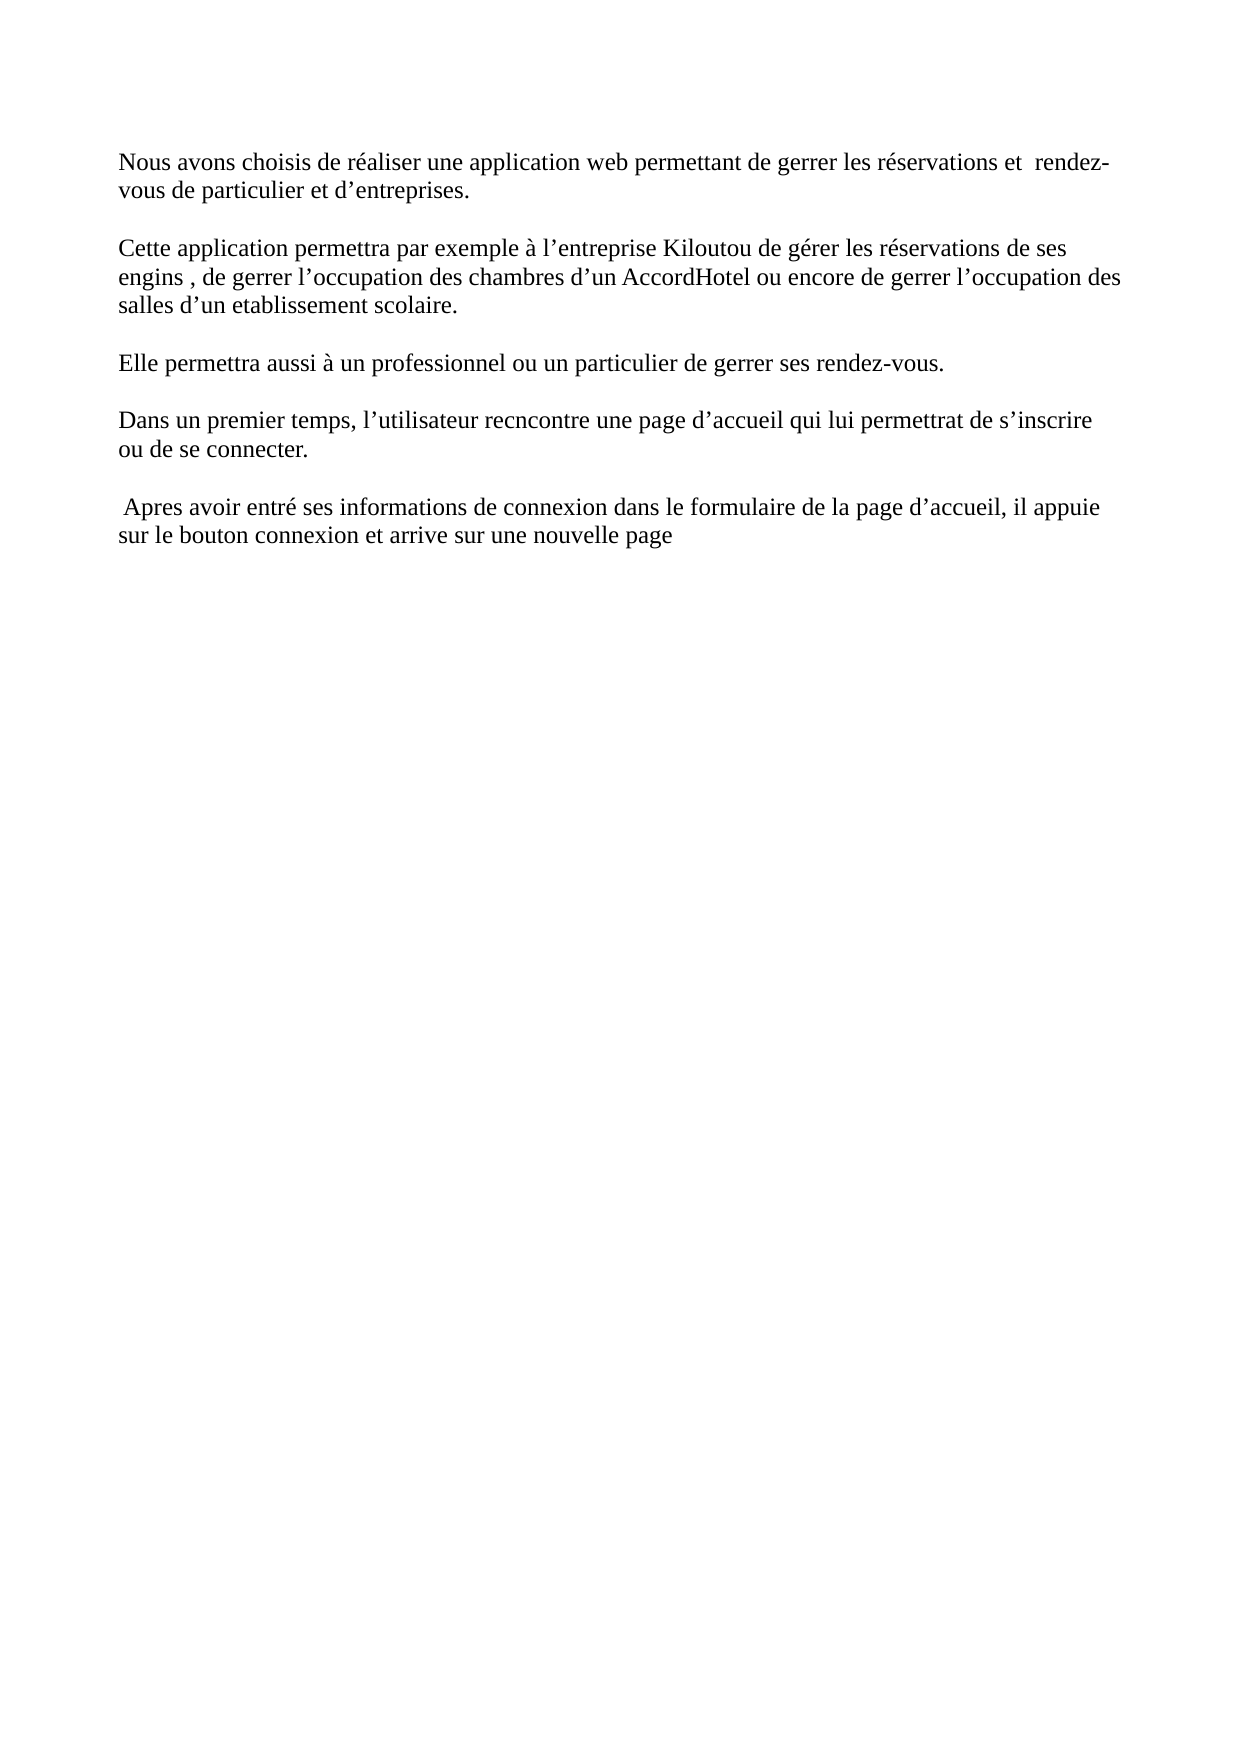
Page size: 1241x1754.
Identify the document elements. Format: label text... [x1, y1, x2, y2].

text Elle permettra aussi à un professionnel ou un particulier de gerrer ses rendez-vous. [118, 348, 1122, 377]
text Apres avoir entré ses informations de connexion dans le formulaire de la page d’accueil, il appuie sur le bouton connexion et arrive sur une nouvelle page [118, 492, 1122, 549]
text Cette application permettra par exemple à l’entreprise Kiloutou de gérer les réservations de ses engins , de gerrer l’occupation des chambres d’un AccordHotel ou encore de gerrer l’occupation des salles d’un etablissement scolaire. [118, 233, 1122, 319]
text Nous avons choisis de réaliser une application web permettant de gerrer les réservations et rendez-vous de particulier et d’entreprises. [118, 147, 1122, 204]
text Dans un premier temps, l’utilisateur recncontre une page d’accueil qui lui permettrat de s’inscrire ou de se connecter. [118, 406, 1122, 463]
